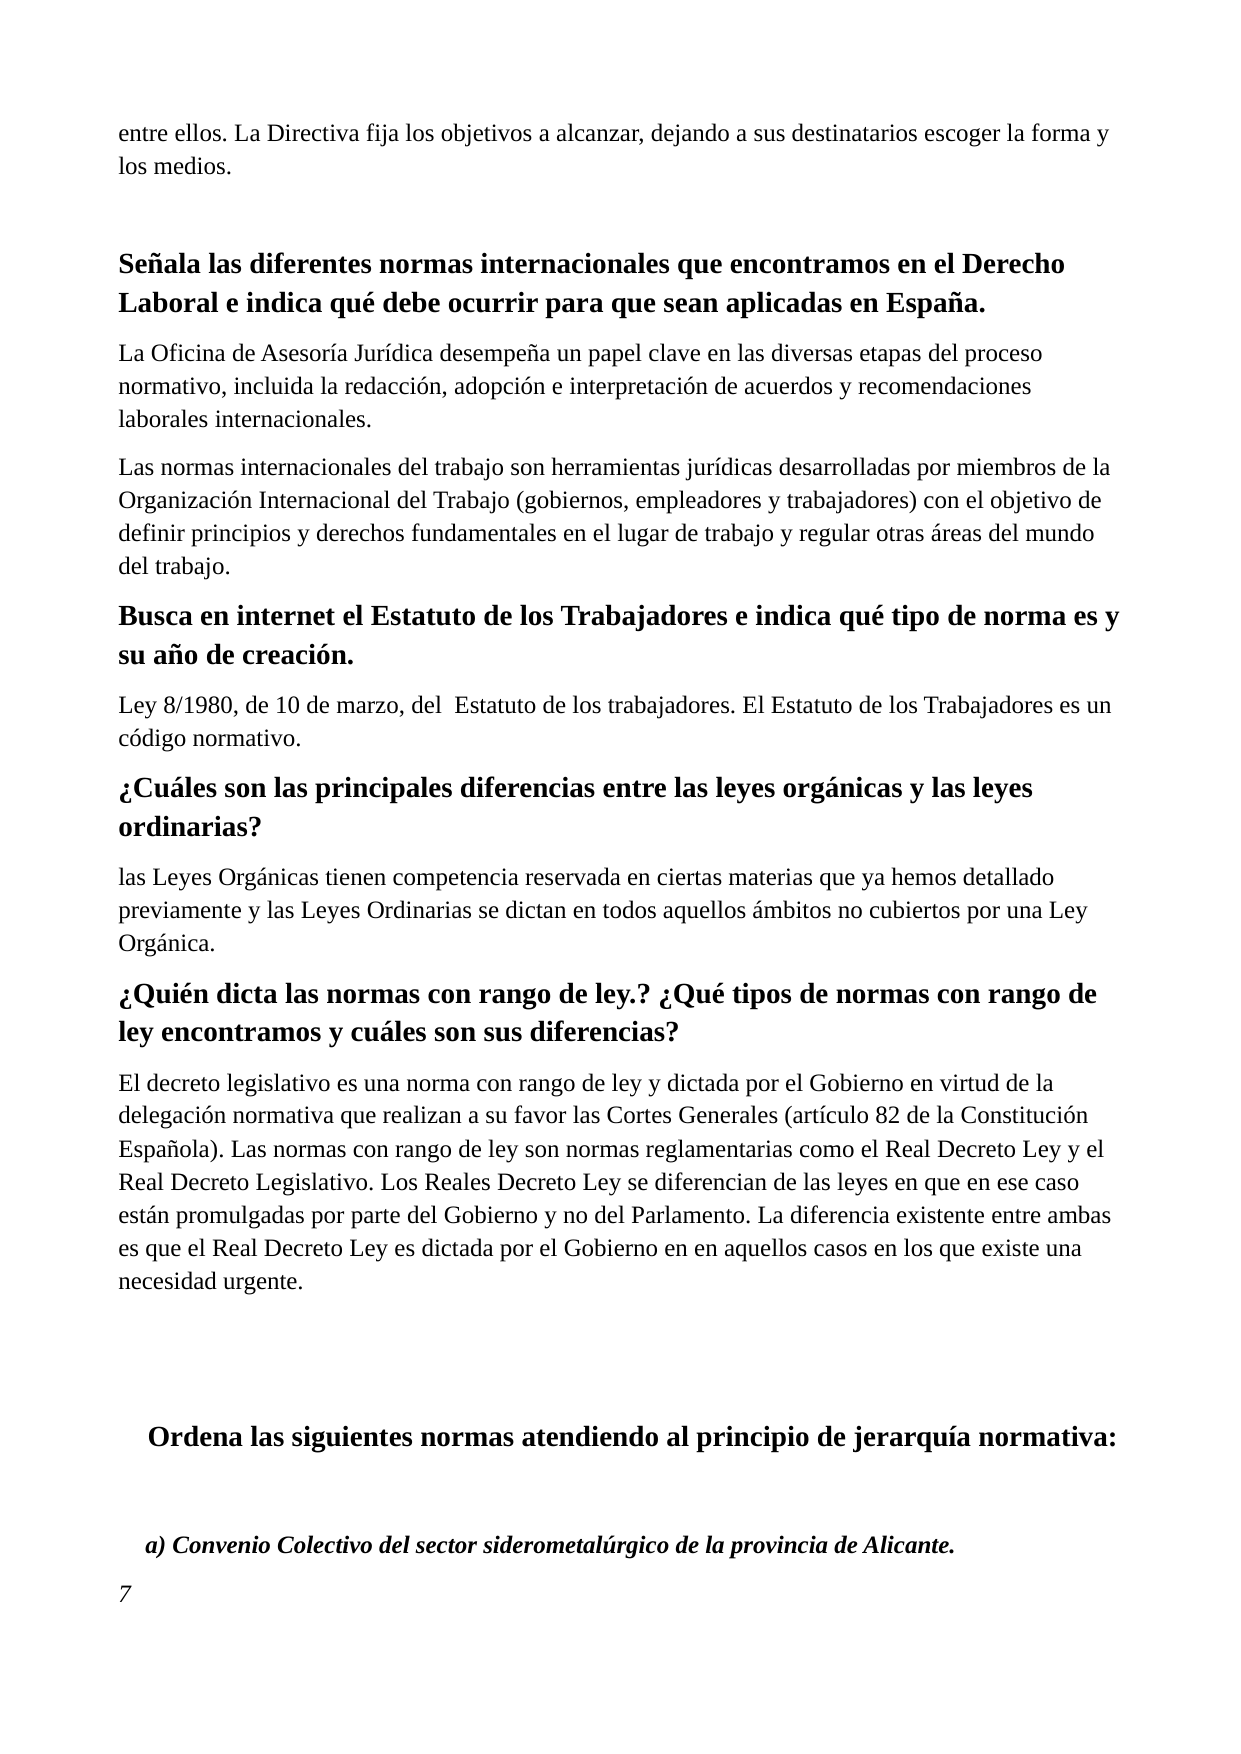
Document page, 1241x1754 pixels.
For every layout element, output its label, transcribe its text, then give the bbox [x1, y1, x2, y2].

text Busca en internet el Estatuto de los Trabajadores e indica qué tipo de norma es y su año de creación. [118, 598, 1122, 670]
text Ordena las siguientes normas atendiendo al principio de jerarquía normativa: [118, 1419, 1122, 1453]
text ¿Cuáles son las principales diferencias entre las leyes orgánicas y las leyes ordinarias? [118, 771, 1122, 843]
text Ley 8/1980, de 10 de marzo, del Estatuto de los trabajadores. El Estatuto de los Trabajadores es un código normativo. [118, 690, 1122, 752]
text El decreto legislativo es una norma con rango de ley y dictada por el Gobierno en virtud de la delegación normativa que realizan a su favor las Cortes Generales (artículo 82 de la Constitución Española). Las normas con rango de ley son normas reglamentarias como el Real Decreto Ley y el Real Decreto Legislativo. Los Reales Decreto Ley se diferencian de las leyes en que en ese caso están promulgadas por parte del Gobierno y no del Parlamento. La diferencia existente entre ambas es que el Real Decreto Ley es dictada por el Gobierno en en aquellos casos en los que existe una necesidad urgente. [118, 1068, 1122, 1294]
text las Leyes Orgánicas tienen competencia reservada en ciertas materias que ya hemos detallado previamente y las Leyes Ordinarias se dictan en todos aquellos ámbitos no cubiertos por una Ley Orgánica. [118, 862, 1122, 957]
text Señala las diferentes normas internacionales que encontramos en el Derecho Laboral e indica qué debe ocurrir para que sean aplicadas en España. [118, 246, 1122, 318]
text ¿Quién dicta las normas con rango de ley.? ¿Qué tipos de normas con rango de ley encontramos y cuáles son sus diferencias? [118, 976, 1122, 1048]
text 7 [118, 1579, 1122, 1608]
text entre ellos. La Directiva fija los objetivos a alcanzar, dejando a sus destinatarios escoger la forma y los medios. [118, 118, 1122, 180]
text a) Convenio Colectivo del sector siderometalúrgico de la provincia de Alicante. [118, 1526, 1122, 1559]
text Las normas internacionales del trabajo son herramientas jurídicas desarrolladas por miembros de la Organización Internacional del Trabajo (gobiernos, empleadores y trabajadores) con el objetivo de definir principios y derechos fundamentales en el lugar de trabajo y regular otras áreas del mundo del trabajo. [118, 452, 1122, 579]
text La Oficina de Asesoría Jurídica desempeña un papel clave en las diversas etapas del proceso normativo, incluida la redacción, adopción e interpretación de acuerdos y recomendaciones laborales internacionales. [118, 338, 1122, 433]
